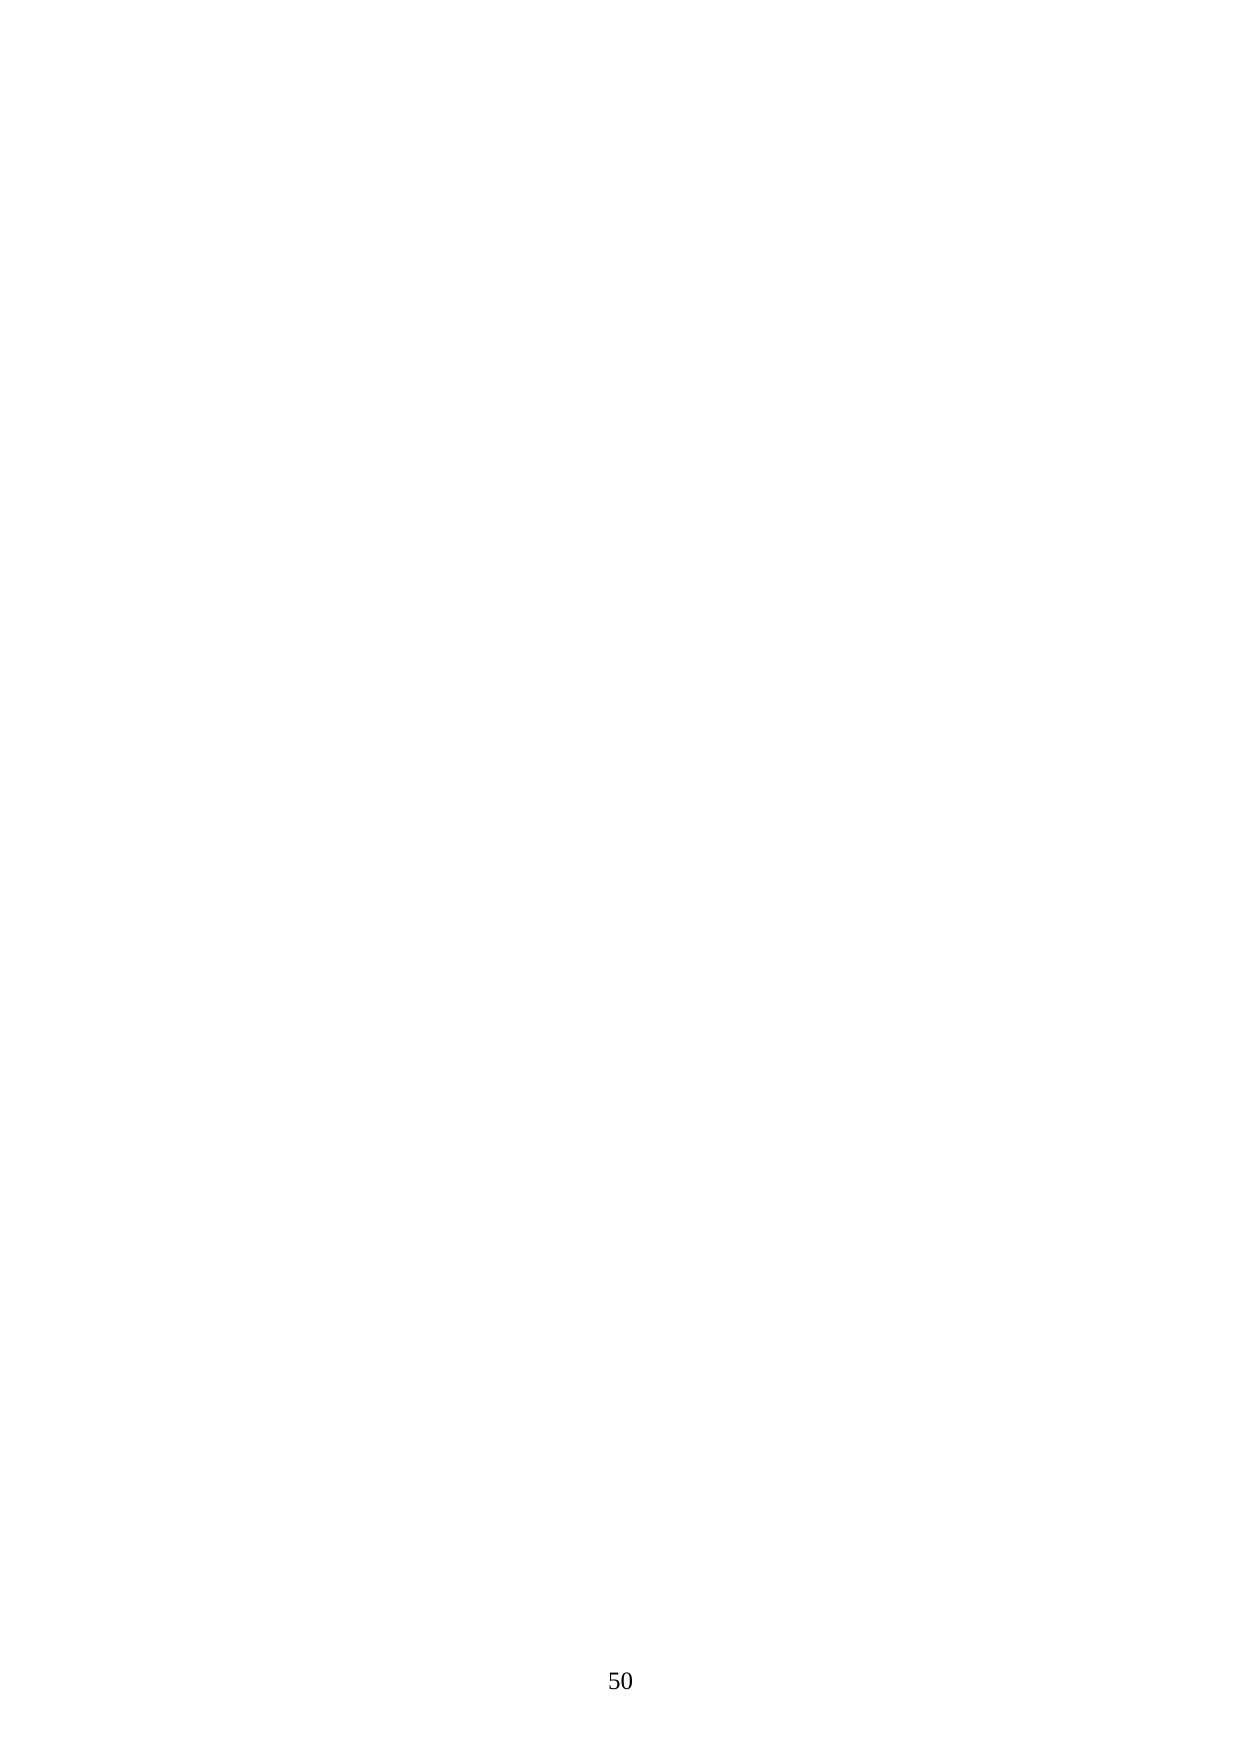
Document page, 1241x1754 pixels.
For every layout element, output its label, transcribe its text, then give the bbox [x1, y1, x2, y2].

text International. Protests for the International Women's Women's Day They have taken the streets and squares in tens of cities around the world; With more strength than in other years, class and morevolutionary women continue to fight to recover the meaning of this day leading the struggle of working women of cities and fields, as well as students and young people, not as a struggle between genres but as a class of classes. In this way, together with the demands against patriarchal saviolence, the historical slogans have been heard again private property of the means of production, against the exploitation of man for the man, of the woman by the man, of the woman for the woman and of the woman Human race as a whole as well as against repression and colonialism. Both in developed countries and in oppressed countries, women take the streets by joining veterans and novators who in more than oneocasion and in more than one country have had to respond to the attacks of the reaction. There were confrontations between contingent of women and repressive forces in Turkey, Mexico, Palestine, Switzerland, Sri Lanka, and other relatives. [118, 118, 1122, 1636]
